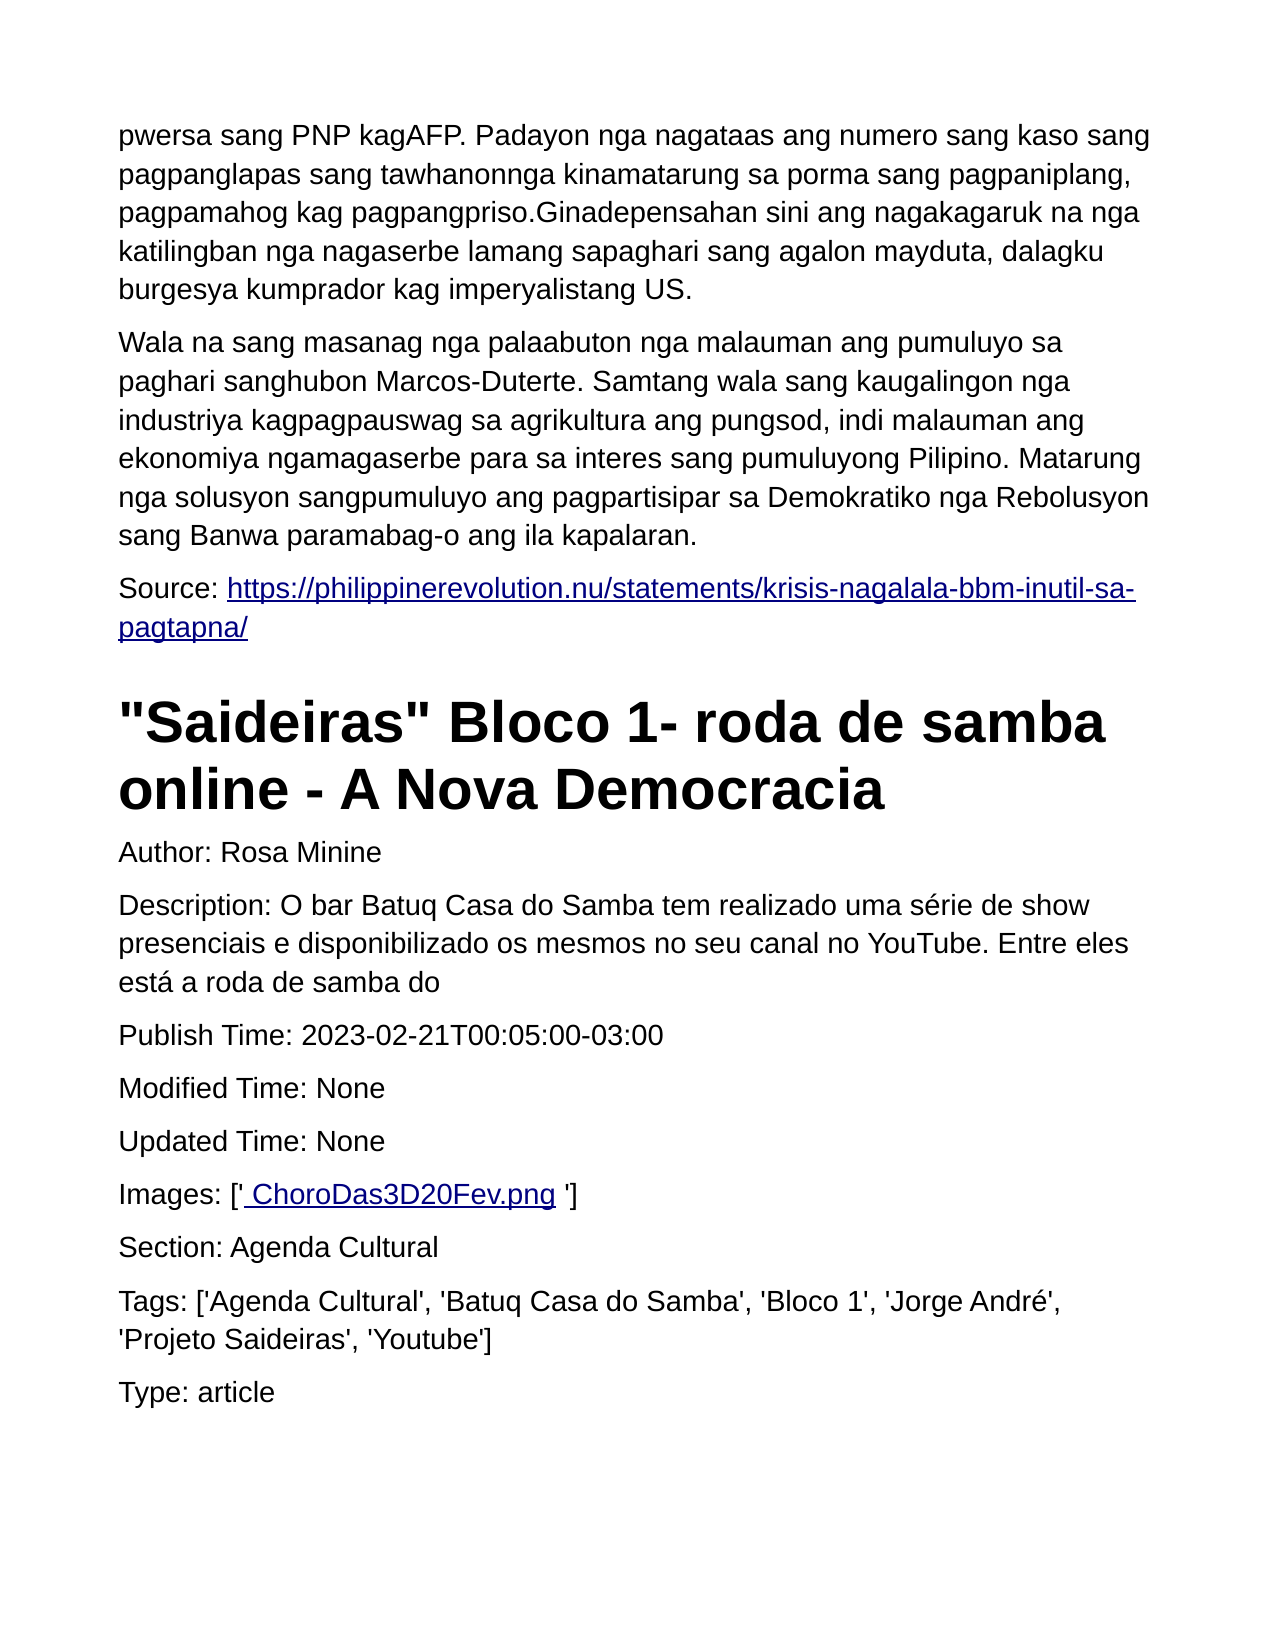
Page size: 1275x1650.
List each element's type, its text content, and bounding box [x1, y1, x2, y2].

text Publish Time: 2023-02-21T00:05:00-03:00 [118, 1018, 1157, 1051]
subtitle "Saideiras" Bloco 1- roda de samba online - A Nova Democracia [118, 688, 1157, 822]
text Modified Time: None [118, 1071, 1157, 1104]
text Description: O bar Batuq Casa do Samba tem realizado uma série de show presenciais e disponibilizado os mesmos no seu canal no YouTube. Entre eles está a roda de samba do [118, 888, 1157, 998]
text Images: [' ChoroDas3D20Fev.png '] [118, 1177, 1157, 1211]
text Source: https://philippinerevolution.nu/statements/krisis-nagalala-bbm-inutil-sa-pagtapna/ [118, 571, 1157, 643]
text Tags: ['Agenda Cultural', 'Batuq Casa do Samba', 'Bloco 1', 'Jorge André', 'Projeto Saideiras', 'Youtube'] [118, 1283, 1157, 1356]
text Type: article [118, 1375, 1157, 1409]
text Updated Time: None [118, 1124, 1157, 1158]
text Section: Agenda Cultural [118, 1230, 1157, 1264]
text Author: Rosa Minine [118, 834, 1157, 868]
text Wala na sang masanag nga palaabuton nga malauman ang pumuluyo sa paghari sanghubon Marcos-Duterte. Samtang wala sang kaugalingon nga industriya kagpagpauswag sa agrikultura ang pungsod, indi malauman ang ekonomiya ngamagaserbe para sa interes sang pumuluyong Pilipino. Matarung nga solusyon sangpumuluyo ang pagpartisipar sa Demokratiko nga Rebolusyon sang Banwa paramabag-o ang ila kapalaran. [118, 325, 1157, 552]
text pwersa sang PNP kagAFP. Padayon nga nagataas ang numero sang kaso sang pagpanglapas sang tawhanonnga kinamatarung sa porma sang pagpaniplang, pagpamahog kag pagpangpriso.Ginadepensahan sini ang nagakagaruk na nga katilingban nga nagaserbe lamang sapaghari sang agalon mayduta, dalagku burgesya kumprador kag imperyalistang US. [118, 118, 1157, 306]
